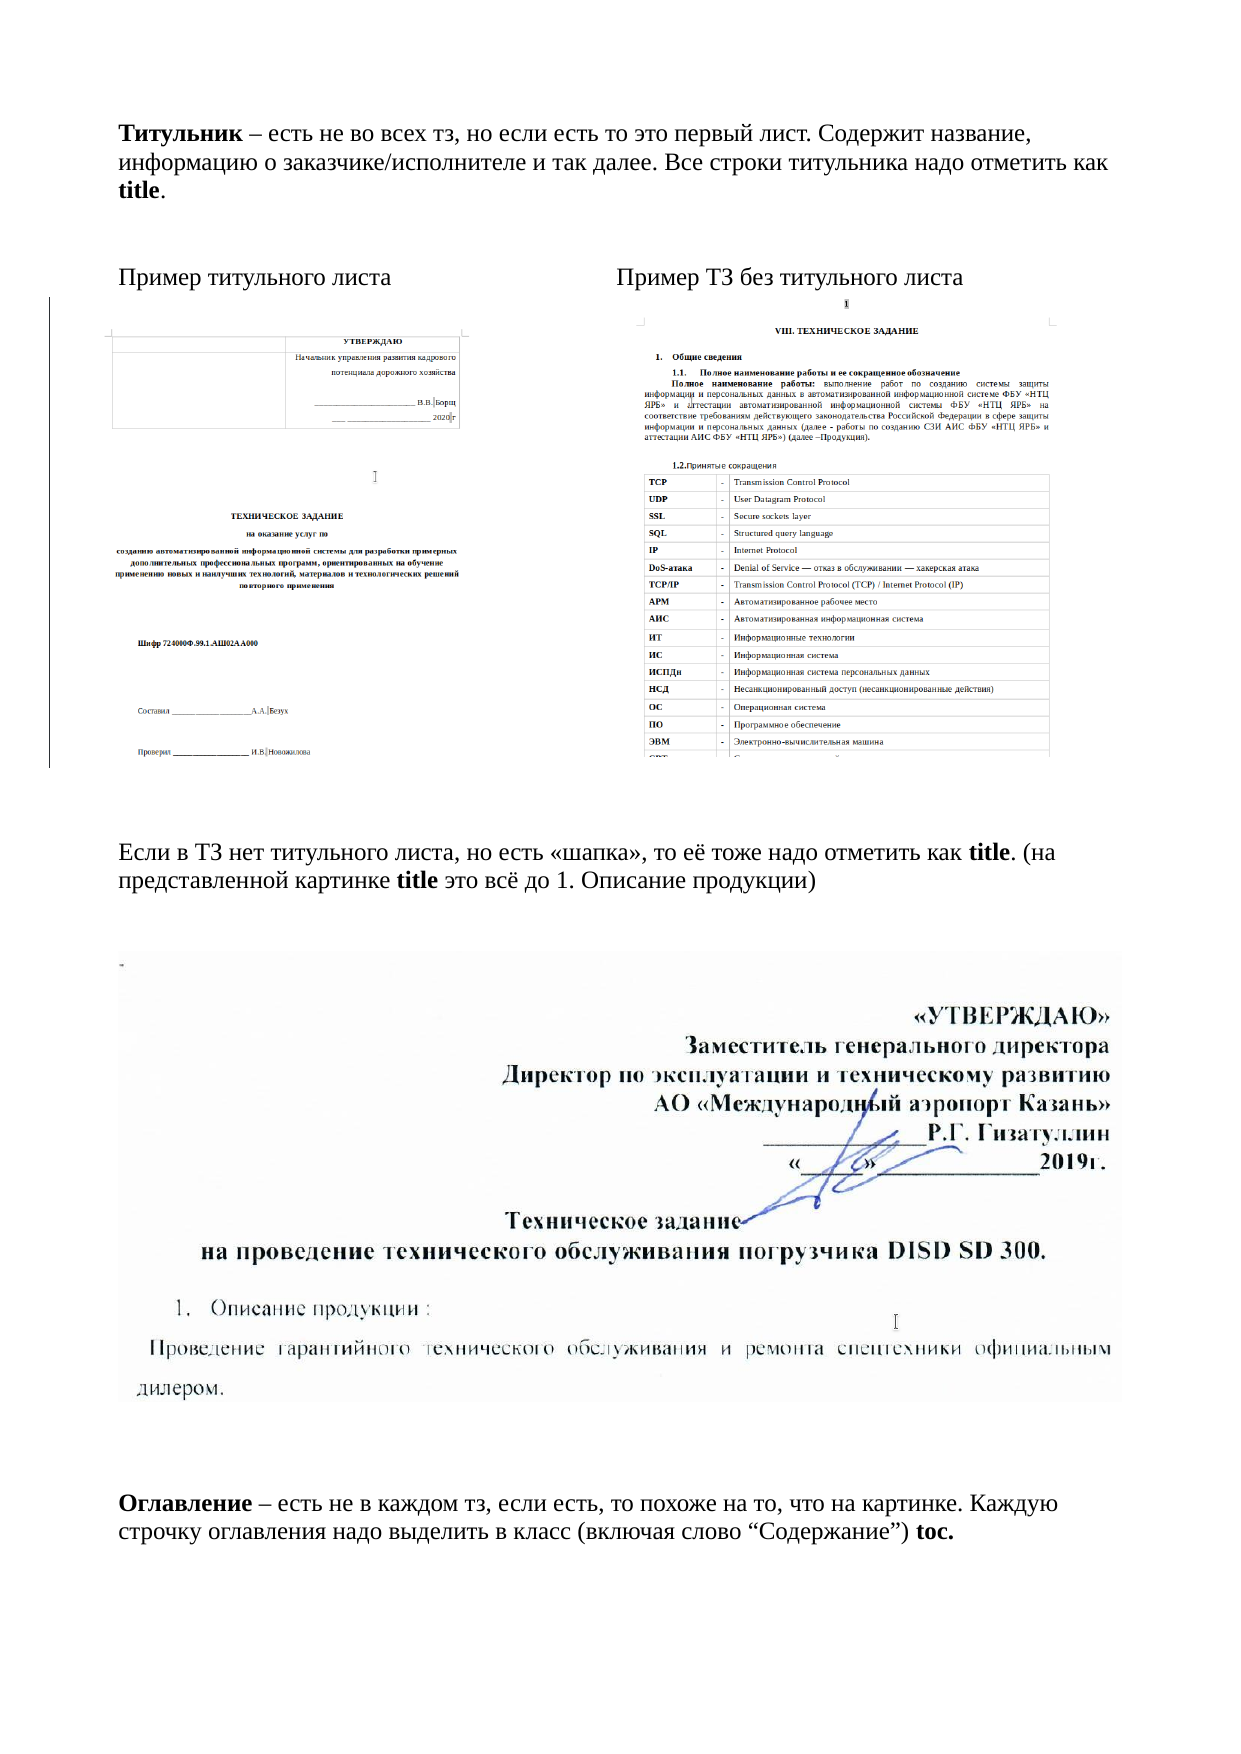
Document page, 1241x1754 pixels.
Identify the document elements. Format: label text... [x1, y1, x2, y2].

text Титульник – есть не во всех тз, но если есть то это первый лист. Содержит название, информацию о заказчике/исполнителе и так далее. Все строки титульника надо отметить как title. [118, 118, 1122, 204]
picture [633, 299, 1067, 757]
picture [49, 297, 477, 768]
picture [118, 951, 1123, 1402]
text Пример титульного листа Пример ТЗ без титульного листа [118, 262, 1122, 319]
text Если в ТЗ нет титульного листа, но есть «шапка», то её тоже надо отметить как title. (на представленной картинке title это всё до 1. Описание продукции) [118, 837, 1122, 894]
text Оглавление – есть не в каждом тз, если есть, то похоже на то, что на картинке. Каждую строчку оглавления надо выделить в класс (включая слово “Содержание”) toc. [118, 1488, 1122, 1545]
